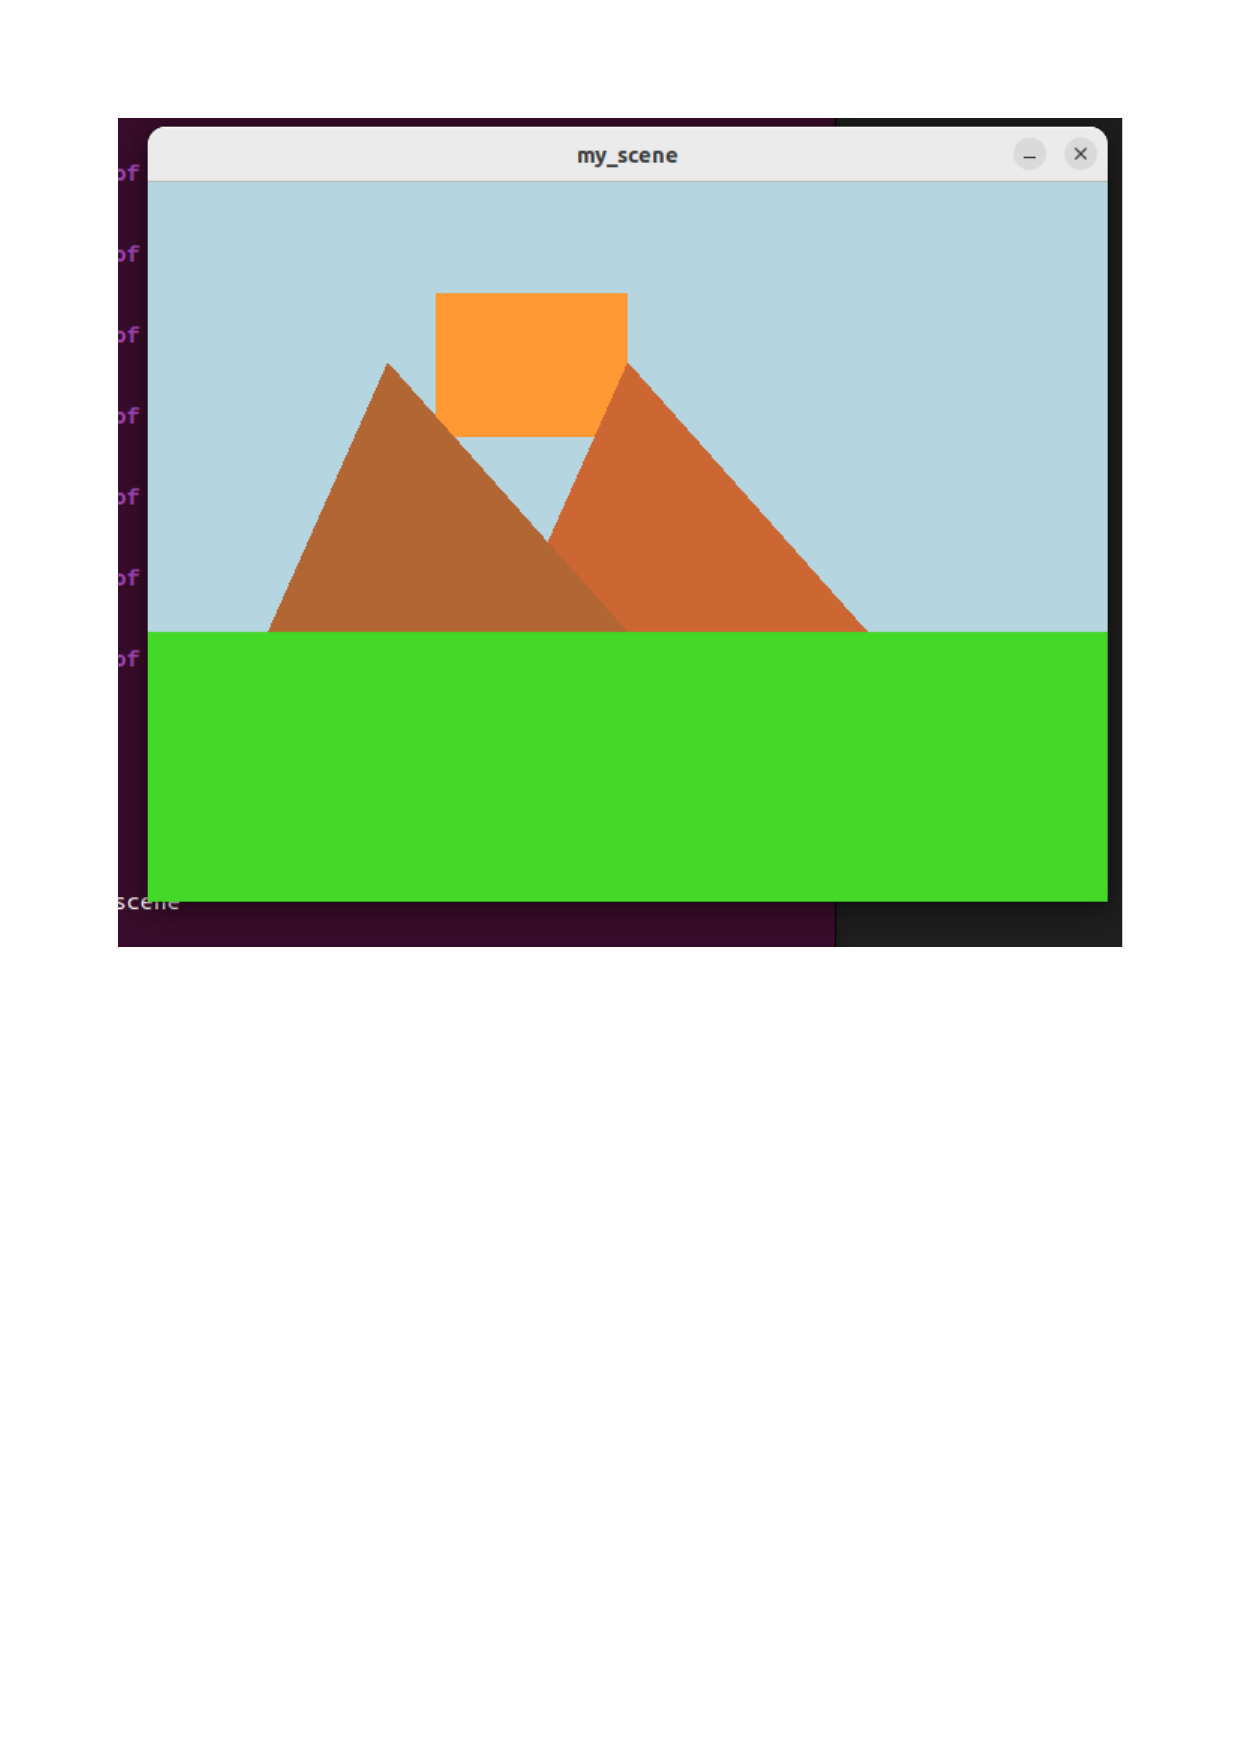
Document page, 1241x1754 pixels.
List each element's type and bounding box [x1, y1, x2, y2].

picture [118, 118, 1123, 947]
